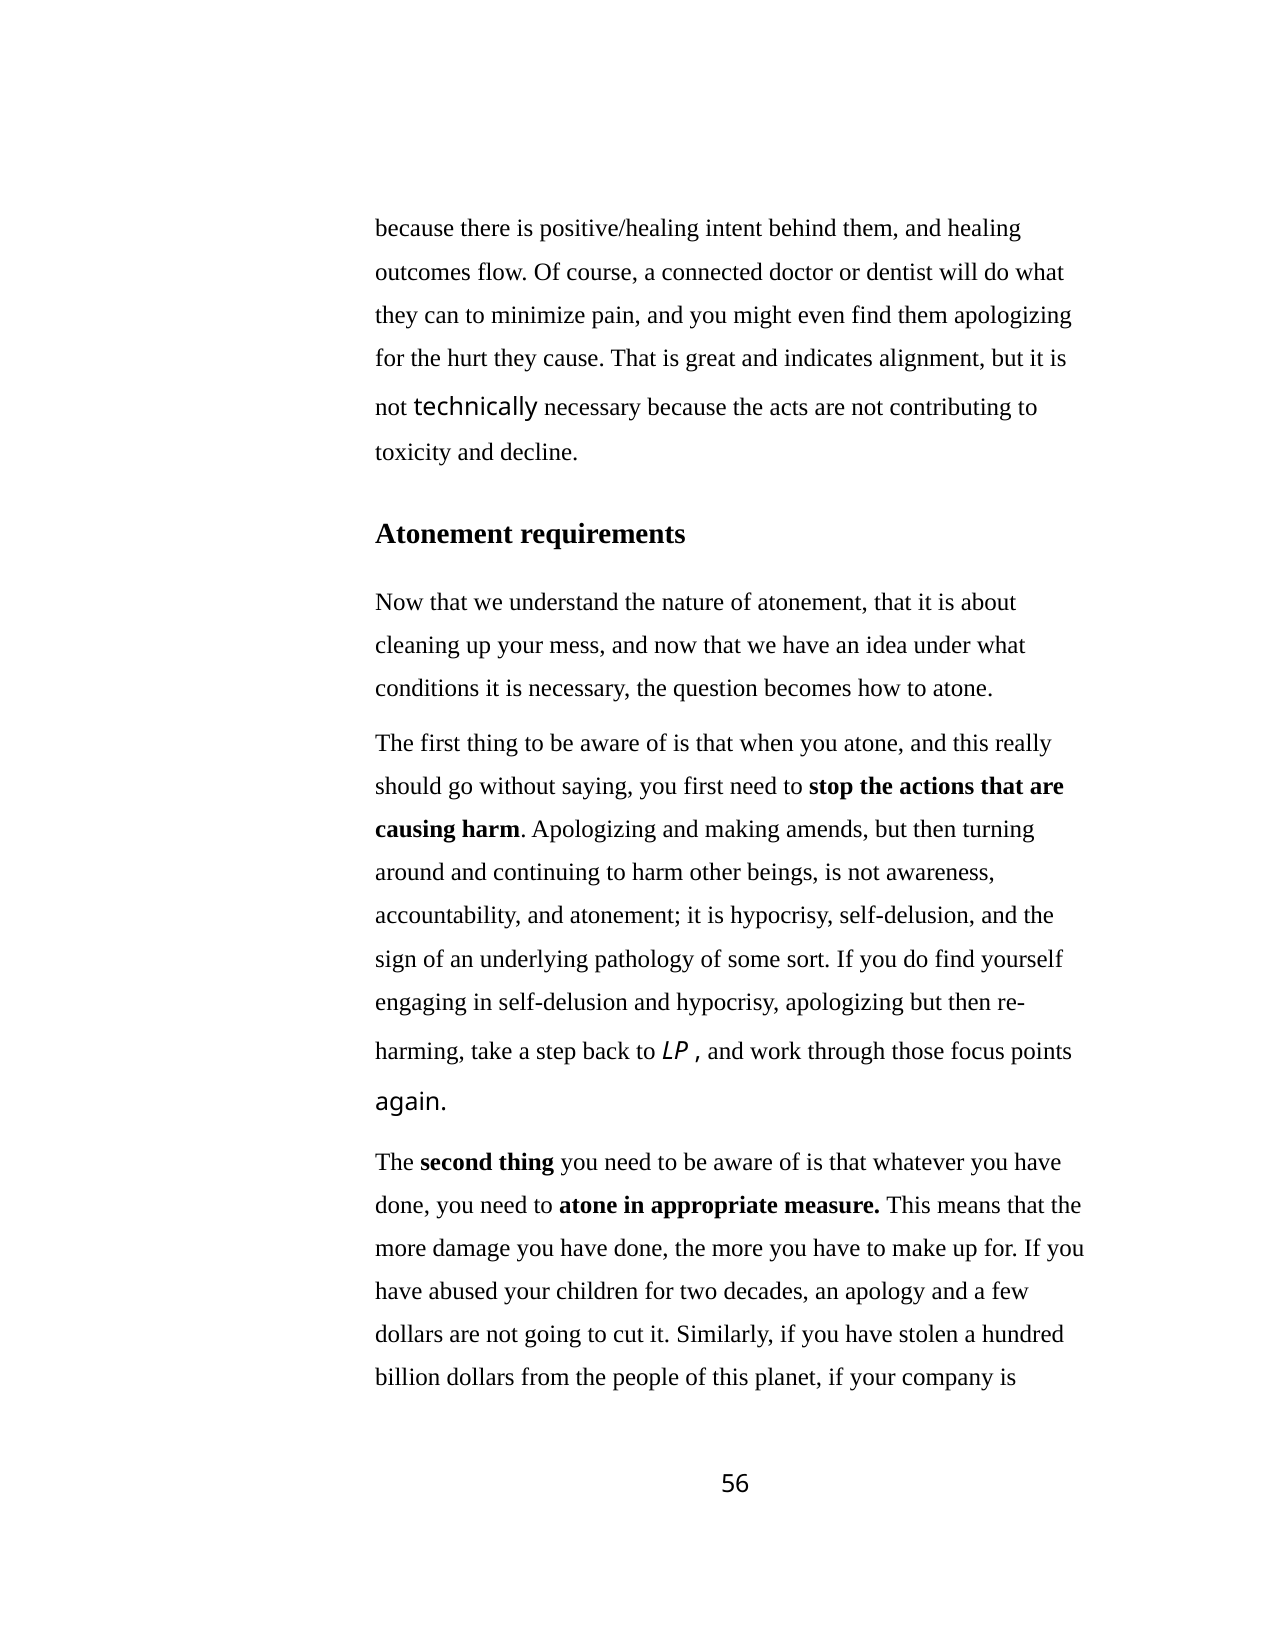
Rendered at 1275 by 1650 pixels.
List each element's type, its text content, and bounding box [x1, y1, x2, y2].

text The first thing to be aware of is that when you atone, and this really should go without saying, you first need to stop the actions that are causing harm. Apologizing and making amends, but then turning around and continuing to harm other beings, is not awareness, accountability, and atonement; it is hypocrisy, self-delusion, and the sign of an underlying pathology of some sort. If you do find yourself engaging in self-delusion and hypocrisy, apologizing but then re-harming, take a step back to LP , and work through those focus points again. [375, 728, 1095, 1118]
subtitle Atonement requirements [375, 516, 1095, 550]
text The second thing you need to be aware of is that whatever you have done, you need to atone in appropriate measure. This means that the more damage you have done, the more you have to make up for. If you have abused your children for two decades, an apology and a few dollars are not going to cut it. Similarly, if you have stolen a hundred billion dollars from the people of this planet, if your company is [375, 1147, 1095, 1391]
text because there is positive/healing intent behind them, and healing outcomes flow. Of course, a connected doctor or dentist will do what they can to minimize pain, and you might even find them apologizing for the hurt they cause. That is great and indicates alignment, but it is not technically necessary because the acts are not contributing to toxicity and decline. [375, 213, 1095, 466]
text Now that we understand the nature of atonement, that it is about cleaning up your mess, and now that we have an idea under what conditions it is necessary, the question becomes how to atone. [375, 587, 1095, 702]
